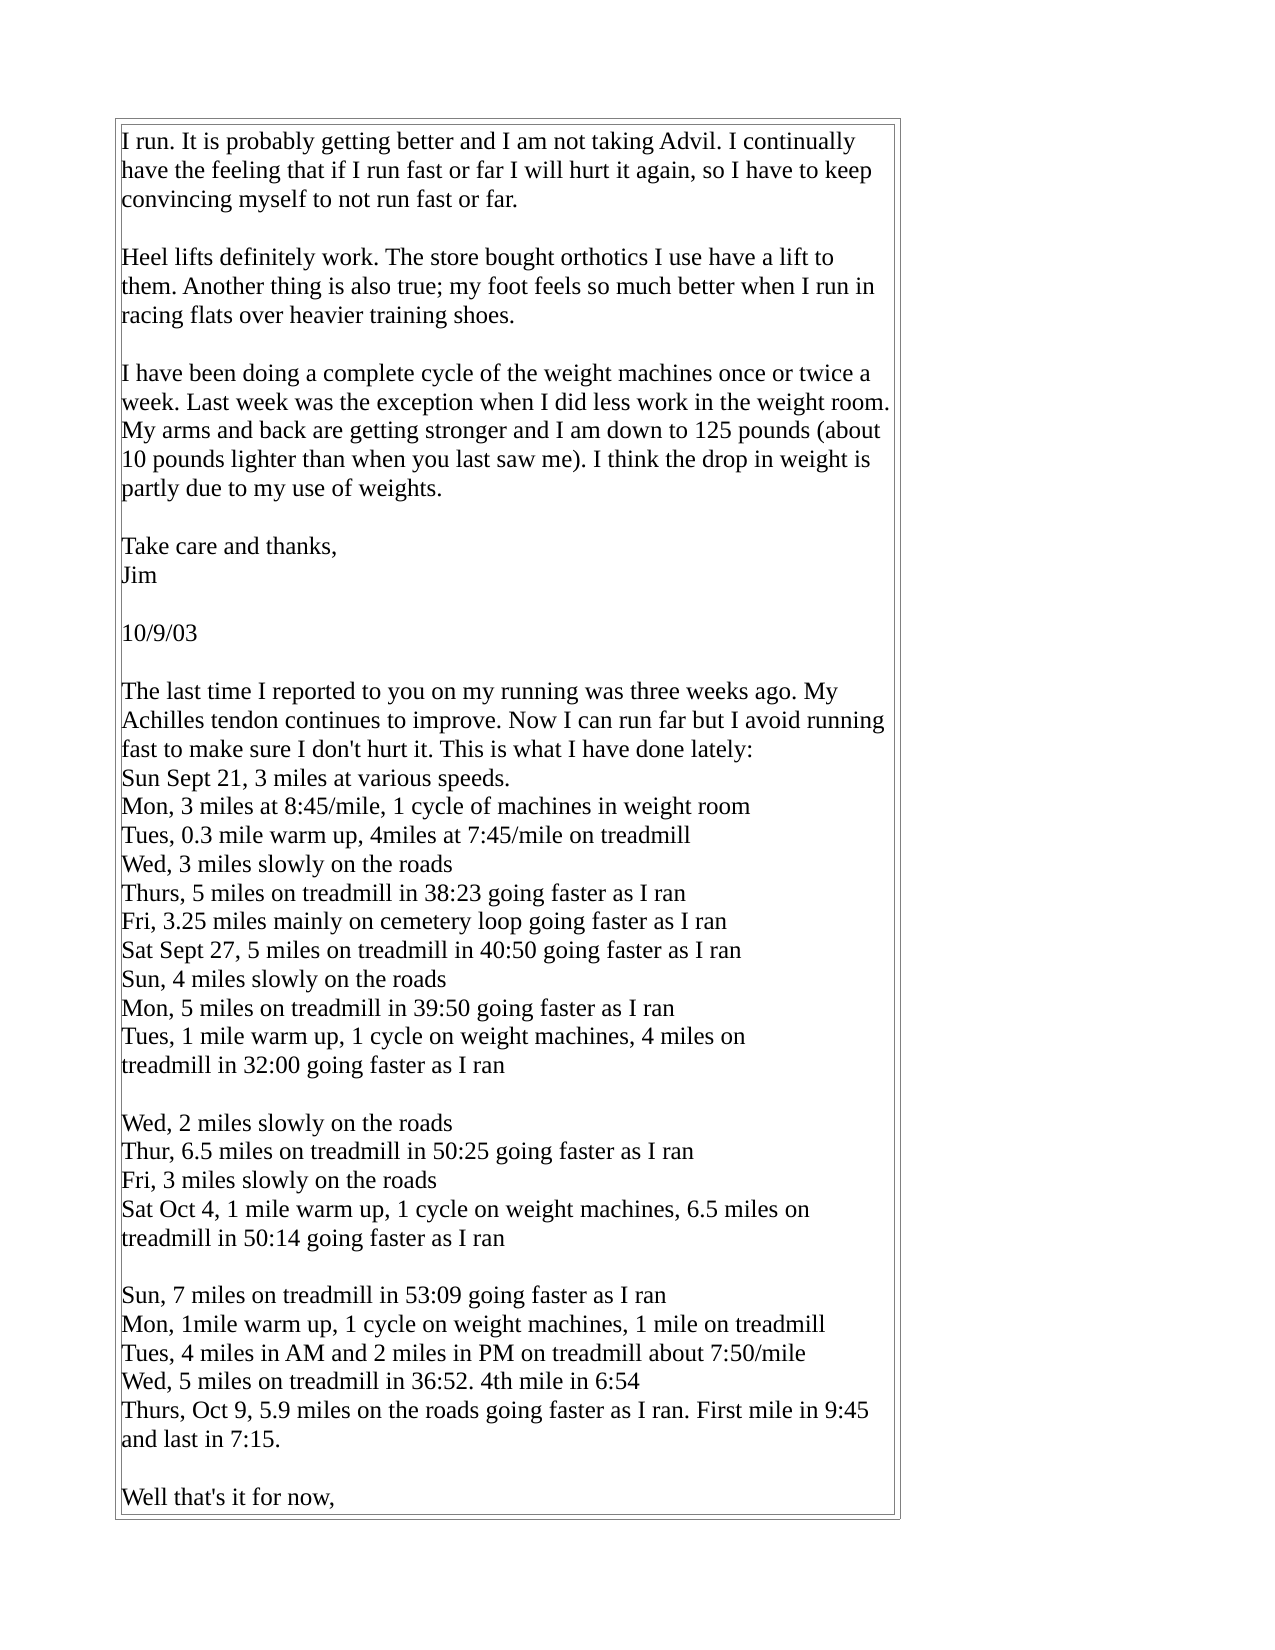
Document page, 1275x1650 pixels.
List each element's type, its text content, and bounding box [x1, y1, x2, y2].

table_header I run. It is probably getting better and I am not taking Advil. I continually have the feeling that if I run fast or far I will hurt it again, so I have to keep convincing myself to not run fast or far. Heel lifts definitely work. The store bought orthotics I use have a lift to them. Another thing is also true; my foot feels so much better when I run in racing flats over heavier training shoes. I have been doing a complete cycle of the weight machines once or twice a week. Last week was the exception when I did less work in the weight room. My arms and back are getting stronger and I am down to 125 pounds (about 10 pounds lighter than when you last saw me). I think the drop in weight is partly due to my use of weights. Take care and thanks, Jim 10/9/03 The last time I reported to you on my running was three weeks ago. My Achilles tendon continues to improve. Now I can run far but I avoid running fast to make sure I don't hurt it. This is what I have done lately: Sun Sept 21, 3 miles at various speeds. Mon, 3 miles at 8:45/mile, 1 cycle of machines in weight room Tues, 0.3 mile warm up, 4miles at 7:45/mile on treadmill Wed, 3 miles slowly on the roads Thurs, 5 miles on treadmill in 38:23 going faster as I ran Fri, 3.25 miles mainly on cemetery loop going faster as I ran Sat Sept 27, 5 miles on treadmill in 40:50 going faster as I ran Sun, 4 miles slowly on the roads Mon, 5 miles on treadmill in 39:50 going faster as I ran Tues, 1 mile warm up, 1 cycle on weight machines, 4 miles on treadmill in 32:00 going faster as I ran Wed, 2 miles slowly on the roads Thur, 6.5 miles on treadmill in 50:25 going faster as I ran Fri, 3 miles slowly on the roads Sat Oct 4, 1 mile warm up, 1 cycle on weight machines, 6.5 miles on treadmill in 50:14 going faster as I ran Sun, 7 miles on treadmill in 53:09 going faster as I ran Mon, 1mile warm up, 1 cycle on weight machines, 1 mile on treadmill Tues, 4 miles in AM and 2 miles in PM on treadmill about 7:50/mile Wed, 5 miles on treadmill in 36:52. 4th mile in 6:54 Thurs, Oct 9, 5.9 miles on the roads going faster as I ran. First mile in 9:45 and last in 7:15. Well that's it for now, [118, 119, 897, 1514]
